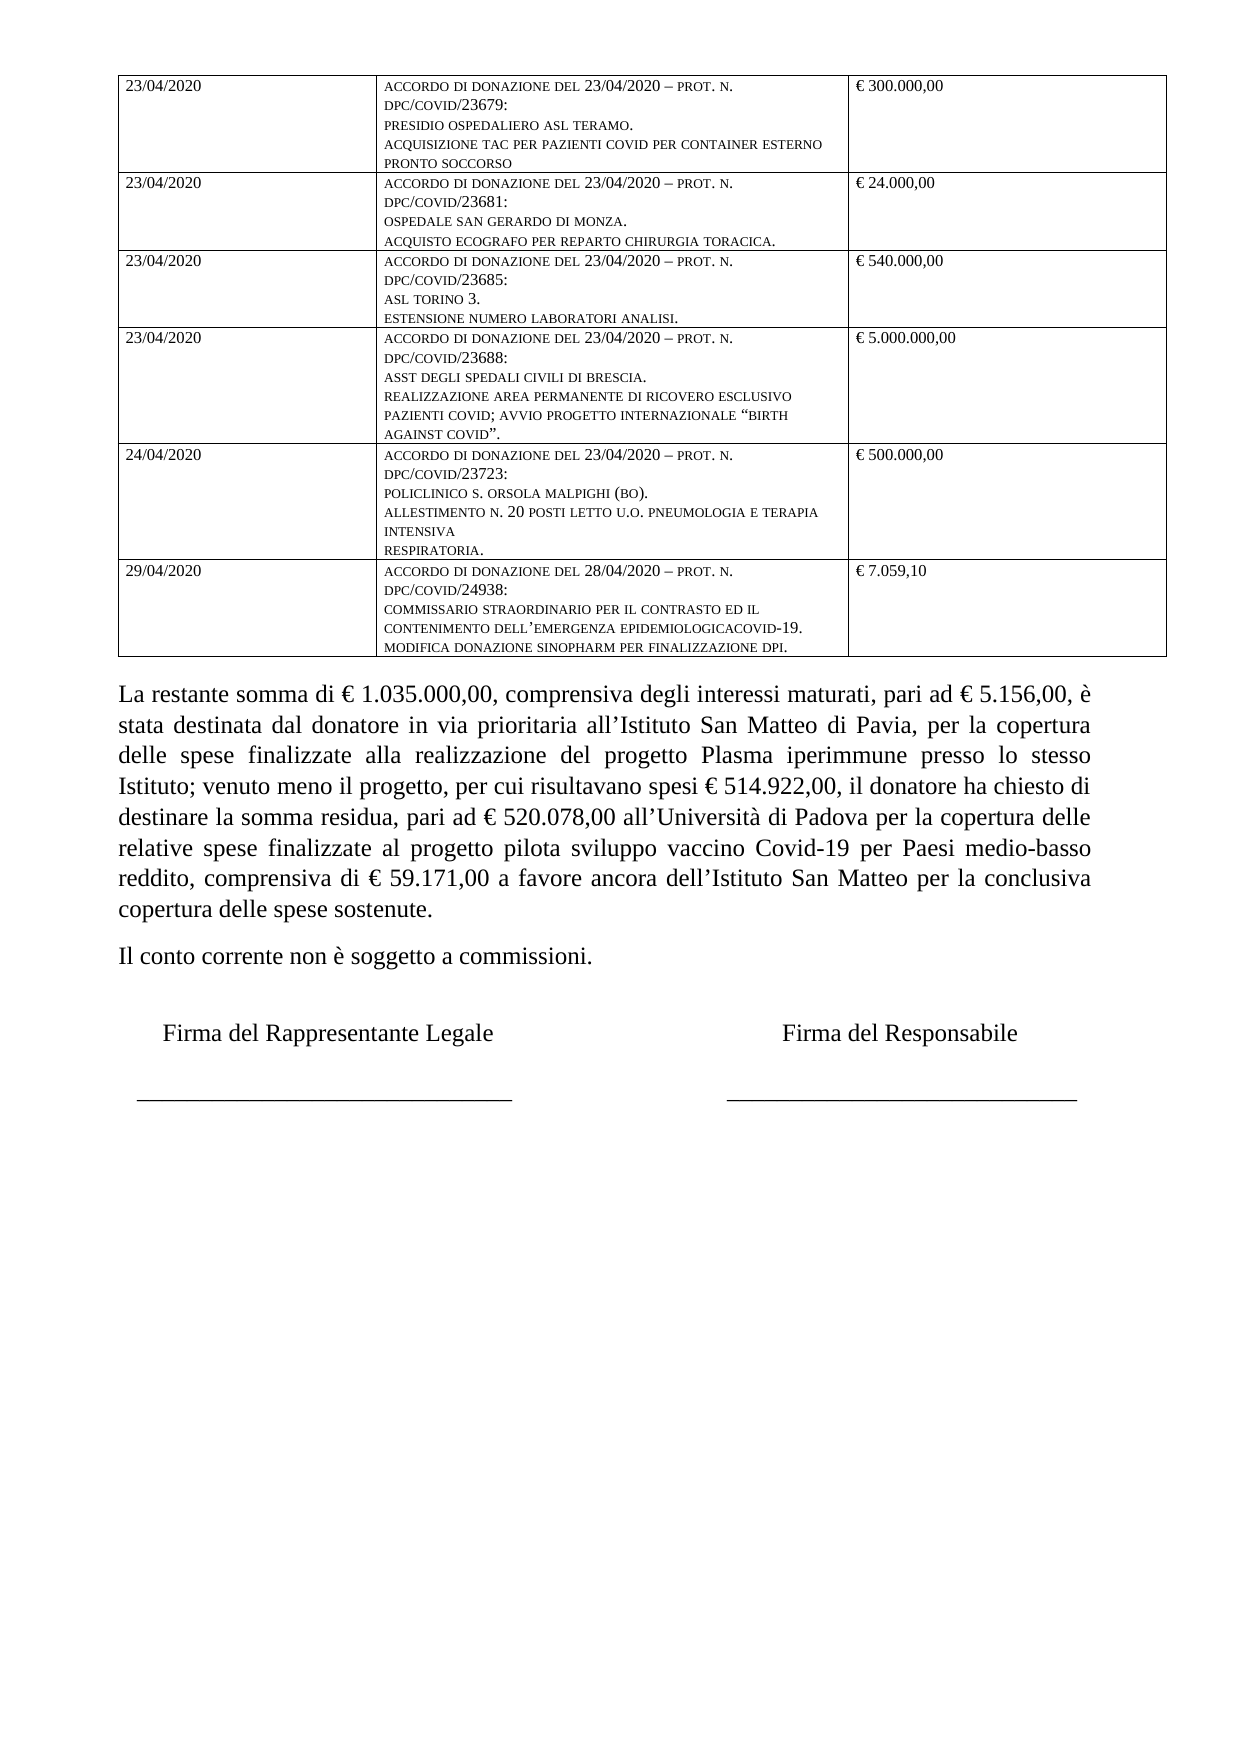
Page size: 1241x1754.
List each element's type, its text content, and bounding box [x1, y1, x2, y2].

text La restante somma di € 1.035.000,00, comprensiva degli interessi maturati, pari ad € 5.156,00, è stata destinata dal donatore in via prioritaria all’Istituto San Matteo di Pavia, per la copertura delle spese finalizzate alla realizzazione del progetto Plasma iperimmune presso lo stesso Istituto; venuto meno il progetto, per cui risultavano spesi € 514.922,00, il donatore ha chiesto di destinare la somma residua, pari ad € 520.078,00 all’Università di Padova per la copertura delle relative spese finalizzate al progetto pilota sviluppo vaccino Covid-19 per Paesi medio-basso reddito, comprensiva di € 59.171,00 a favore ancora dell’Istituto San Matteo per la conclusiva copertura delle spese sostenute. [118, 679, 1092, 923]
table_cell € 500.000,00 [849, 444, 1166, 559]
text Il conto corrente non è soggetto a commissioni. [118, 941, 1092, 970]
table_cell 24/04/2020 [119, 444, 376, 559]
table_cell accordo di donazione del 23/04/2020 – prot. n. dpc/covid/23681: ospedale san gerardo di monza. acquisto ecografo per reparto chirurgia toracica. [377, 173, 848, 249]
table_cell accordo di donazione del 23/04/2020 – prot. n. dpc/covid/23685: asl torino 3. estensione numero laboratori analisi. [377, 251, 848, 327]
table_cell € 540.000,00 [849, 251, 1166, 327]
table_cell accordo di donazione del 28/04/2020 – prot. n. dpc/covid/24938: commissario straordinario per il contrasto ed il contenimento dell’emergenza epidemiologicacovid-19. modifica donazione sinopharm per finalizzazione dpi. [377, 560, 848, 656]
table_cell 23/04/2020 [119, 328, 376, 443]
table_cell € 5.000.000,00 [849, 328, 1166, 443]
table_cell 23/04/2020 [119, 173, 376, 249]
table_cell 29/04/2020 [119, 560, 376, 656]
text Firma del Rappresentante Legale Firma del Responsabile [118, 1018, 1092, 1046]
table_cell accordo di donazione del 23/04/2020 – prot. n. dpc/covid/23723: policlinico s. orsola malpighi (bo). allestimento n. 20 posti letto u.o. pneumologia e terapia intensiva respiratoria. [377, 444, 848, 559]
table_cell accordo di donazione del 23/04/2020 – prot. n. dpc/covid/23679: presidio ospedaliero asl teramo. acquisizione tac per pazienti covid per container esterno pronto soccorso [377, 76, 848, 172]
table_cell € 24.000,00 [849, 173, 1166, 249]
table_cell € 300.000,00 [849, 76, 1166, 172]
text ______________________________ ____________________________ [118, 1075, 1092, 1104]
table_cell € 7.059,10 [849, 560, 1166, 656]
table_cell 23/04/2020 [119, 76, 376, 172]
table_cell 23/04/2020 [119, 251, 376, 327]
table_cell accordo di donazione del 23/04/2020 – prot. n. dpc/covid/23688: asst degli spedali civili di brescia. realizzazione area permanente di ricovero esclusivo pazienti covid; avvio progetto internazionale “birth against covid”. [377, 328, 848, 443]
